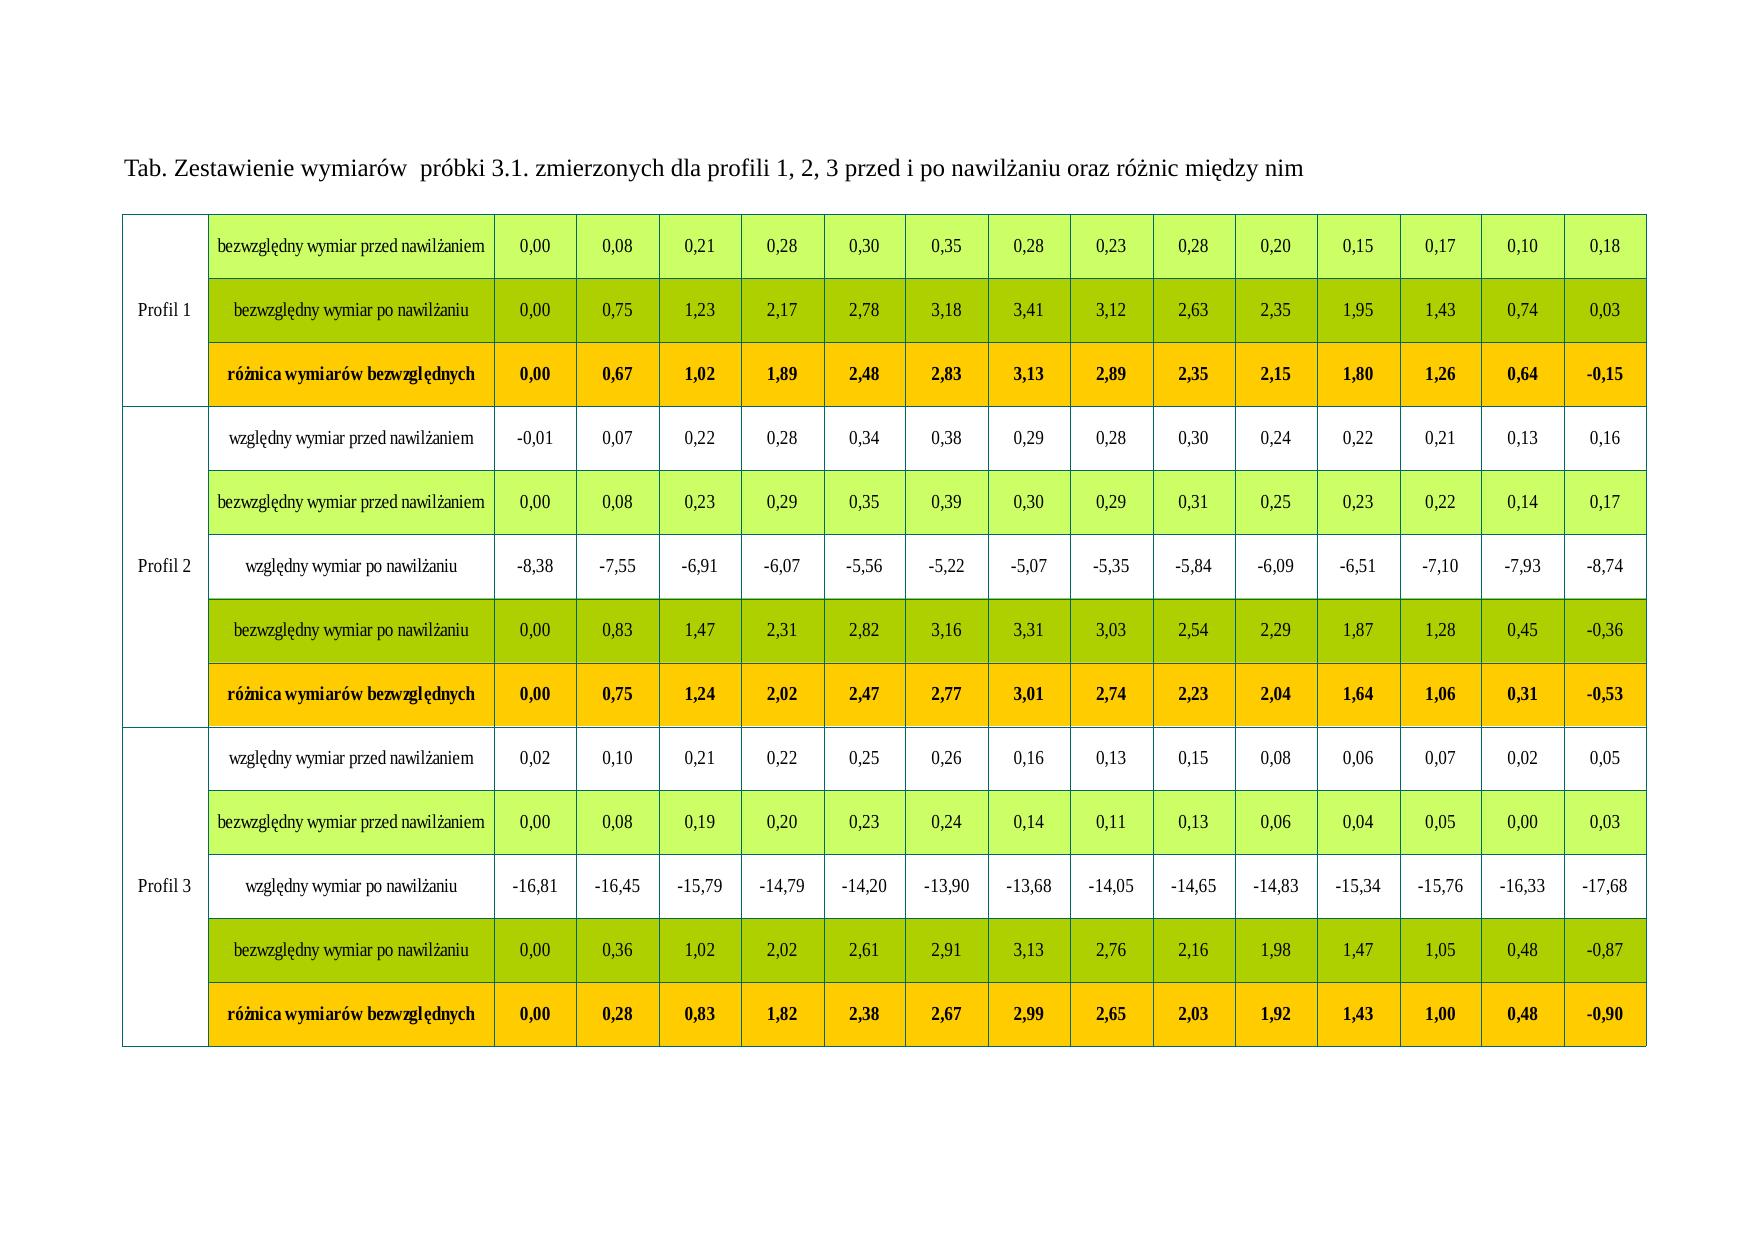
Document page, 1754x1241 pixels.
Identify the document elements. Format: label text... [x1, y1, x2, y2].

table_cell [825, 855, 905, 918]
table_cell [495, 535, 576, 598]
table_cell [1318, 535, 1400, 598]
table_cell [209, 535, 494, 598]
table_cell [1565, 535, 1636, 598]
table_cell [906, 535, 988, 598]
table_cell [577, 855, 659, 918]
table_cell [660, 728, 741, 790]
table_cell [209, 855, 494, 918]
table_cell [123, 728, 208, 1046]
table_cell [742, 855, 824, 918]
table_cell [660, 535, 741, 598]
table_cell [209, 728, 494, 790]
table_cell [1318, 407, 1400, 470]
table_cell [1154, 407, 1235, 470]
table_cell [906, 407, 988, 470]
table_cell [825, 535, 905, 598]
table_cell [123, 407, 208, 727]
table_cell [906, 855, 988, 918]
table_cell [1565, 855, 1636, 918]
table_cell [742, 407, 824, 470]
table_cell [1071, 407, 1153, 470]
table_cell [495, 728, 576, 790]
table_cell [1236, 728, 1317, 790]
table_cell [1565, 728, 1636, 790]
table_cell [123, 215, 208, 406]
table_cell [825, 407, 905, 470]
table_cell [1401, 407, 1481, 470]
table_cell [577, 407, 659, 470]
table_cell [1482, 535, 1564, 598]
table_cell [1318, 855, 1400, 918]
table_header Tab. Zestawienie wymiarów próbki 3.1. zmierzonych dla profili 1, 2, 3 przed i po nawilżaniu oraz różnic między nim [118, 147, 1636, 208]
table_cell [1071, 728, 1153, 790]
table_cell [577, 535, 659, 598]
table_cell [1154, 535, 1235, 598]
table_cell [577, 728, 659, 790]
table_cell [989, 535, 1070, 598]
table_cell [1071, 535, 1153, 598]
table_cell [1154, 855, 1235, 918]
table_cell [495, 855, 576, 918]
table_cell [1318, 728, 1400, 790]
table_cell [989, 728, 1070, 790]
table_cell [1154, 728, 1235, 790]
table_cell [1236, 535, 1317, 598]
table_cell [742, 535, 824, 598]
table_cell [660, 407, 741, 470]
table_cell [1236, 855, 1317, 918]
table_cell [1482, 855, 1564, 918]
table_cell [1482, 407, 1564, 470]
table_cell [989, 855, 1070, 918]
table_cell [1565, 407, 1636, 470]
table_cell [1482, 728, 1564, 790]
table_cell [989, 407, 1070, 470]
table_cell [660, 855, 741, 918]
table_cell [825, 728, 905, 790]
table_cell [1236, 407, 1317, 470]
table_cell [1401, 535, 1481, 598]
table_cell [906, 728, 988, 790]
table_cell [118, 208, 1636, 1103]
table_cell [1401, 728, 1481, 790]
table_cell [495, 407, 576, 470]
table_cell [209, 407, 494, 470]
table_cell [1401, 855, 1481, 918]
table_cell [742, 728, 824, 790]
table_cell [1071, 855, 1153, 918]
